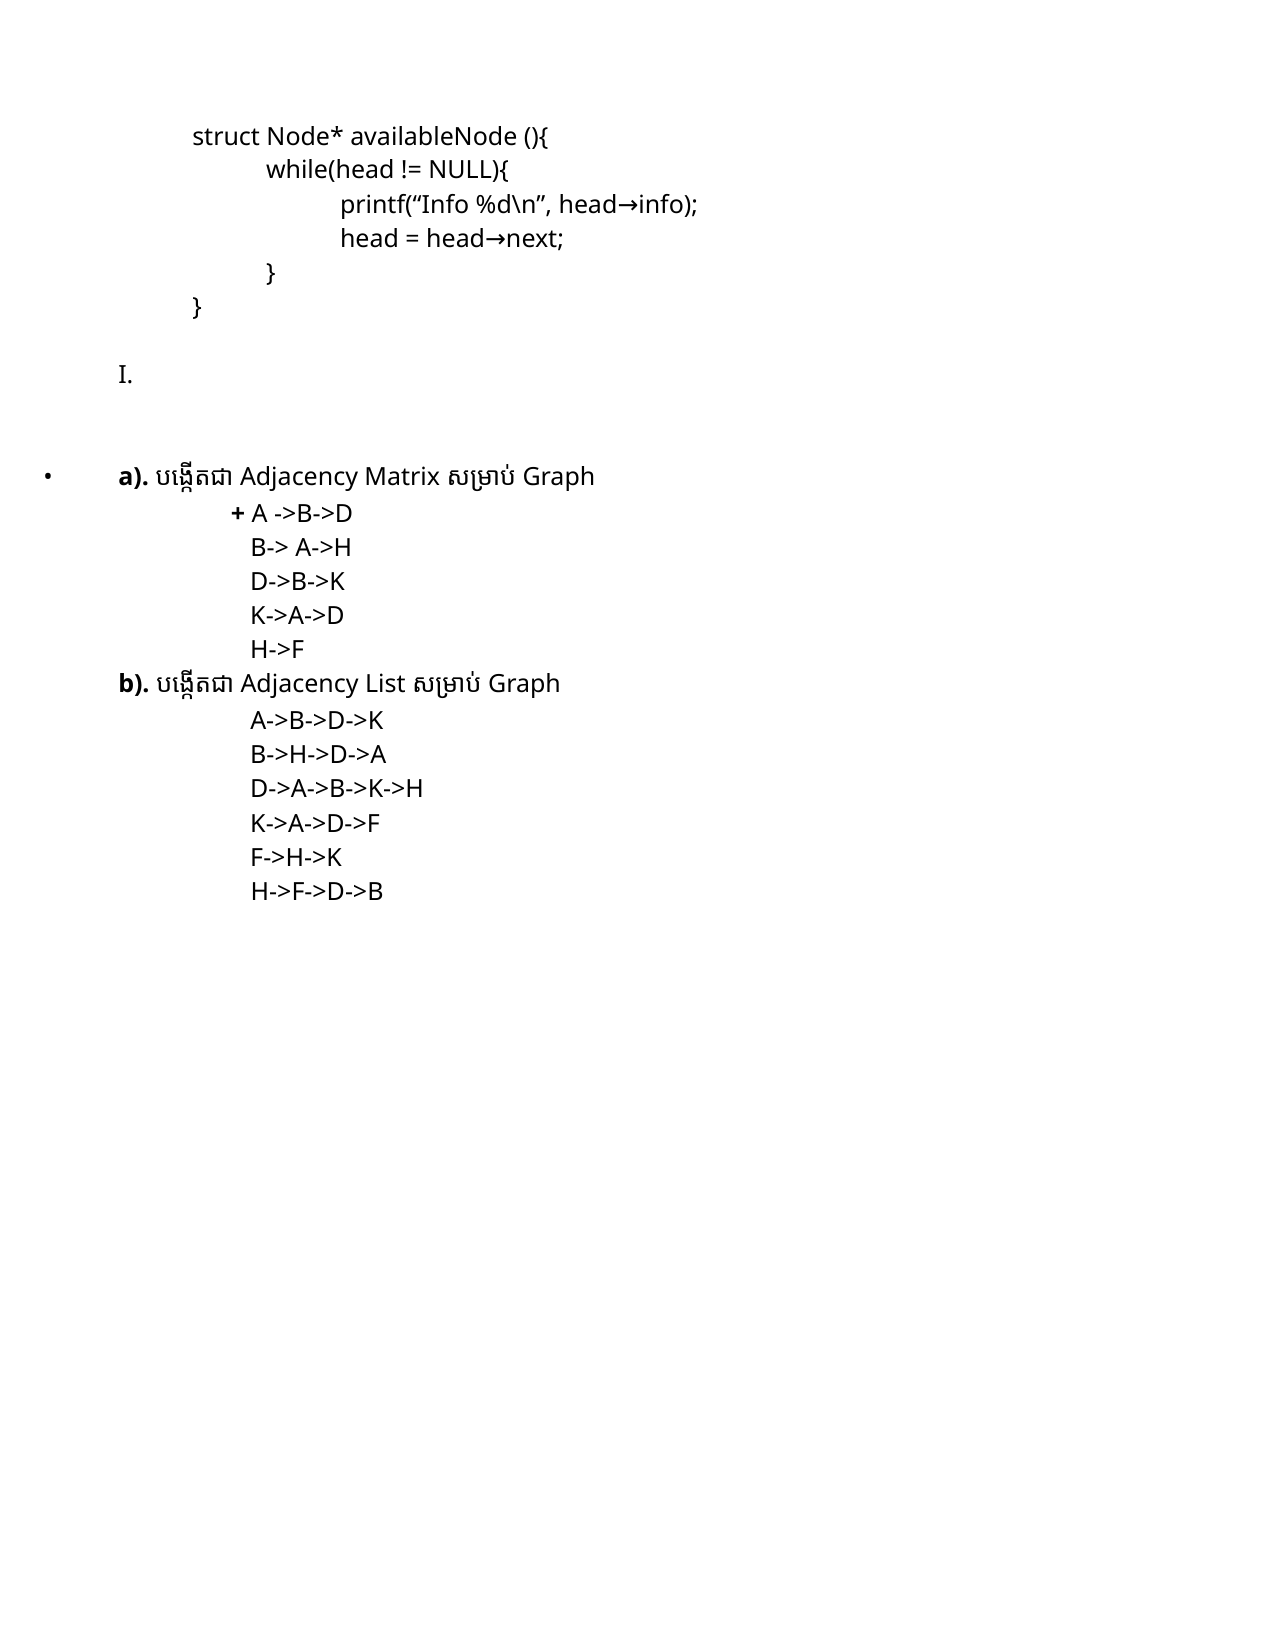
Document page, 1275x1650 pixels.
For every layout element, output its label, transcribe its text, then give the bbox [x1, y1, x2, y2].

text + A ->B->D [231, 496, 1157, 530]
text H->F [231, 632, 1157, 666]
list a). បង្កើតជា Adjacency Matrix សម្រាប់ Graph [43, 459, 1157, 496]
text H->F->D->B [118, 873, 1157, 976]
text D->B->K [231, 564, 1157, 598]
text A->B->D->K [231, 703, 1157, 737]
text B-> A->H [231, 530, 1157, 564]
text K->A->D [231, 598, 1157, 632]
text struct Node* availableNode (){ while(head != NULL){ printf(“Info %d\n”, head→info); head = head→next; } } I. [118, 118, 1157, 459]
text F->H->K [231, 839, 1157, 873]
text b). បង្កើតជា Adjacency List សម្រាប់ Graph [118, 666, 1157, 703]
text D->A->B->K->H [231, 771, 1157, 805]
text B->H->D->A [231, 737, 1157, 771]
text K->A->D->F [231, 805, 1157, 839]
